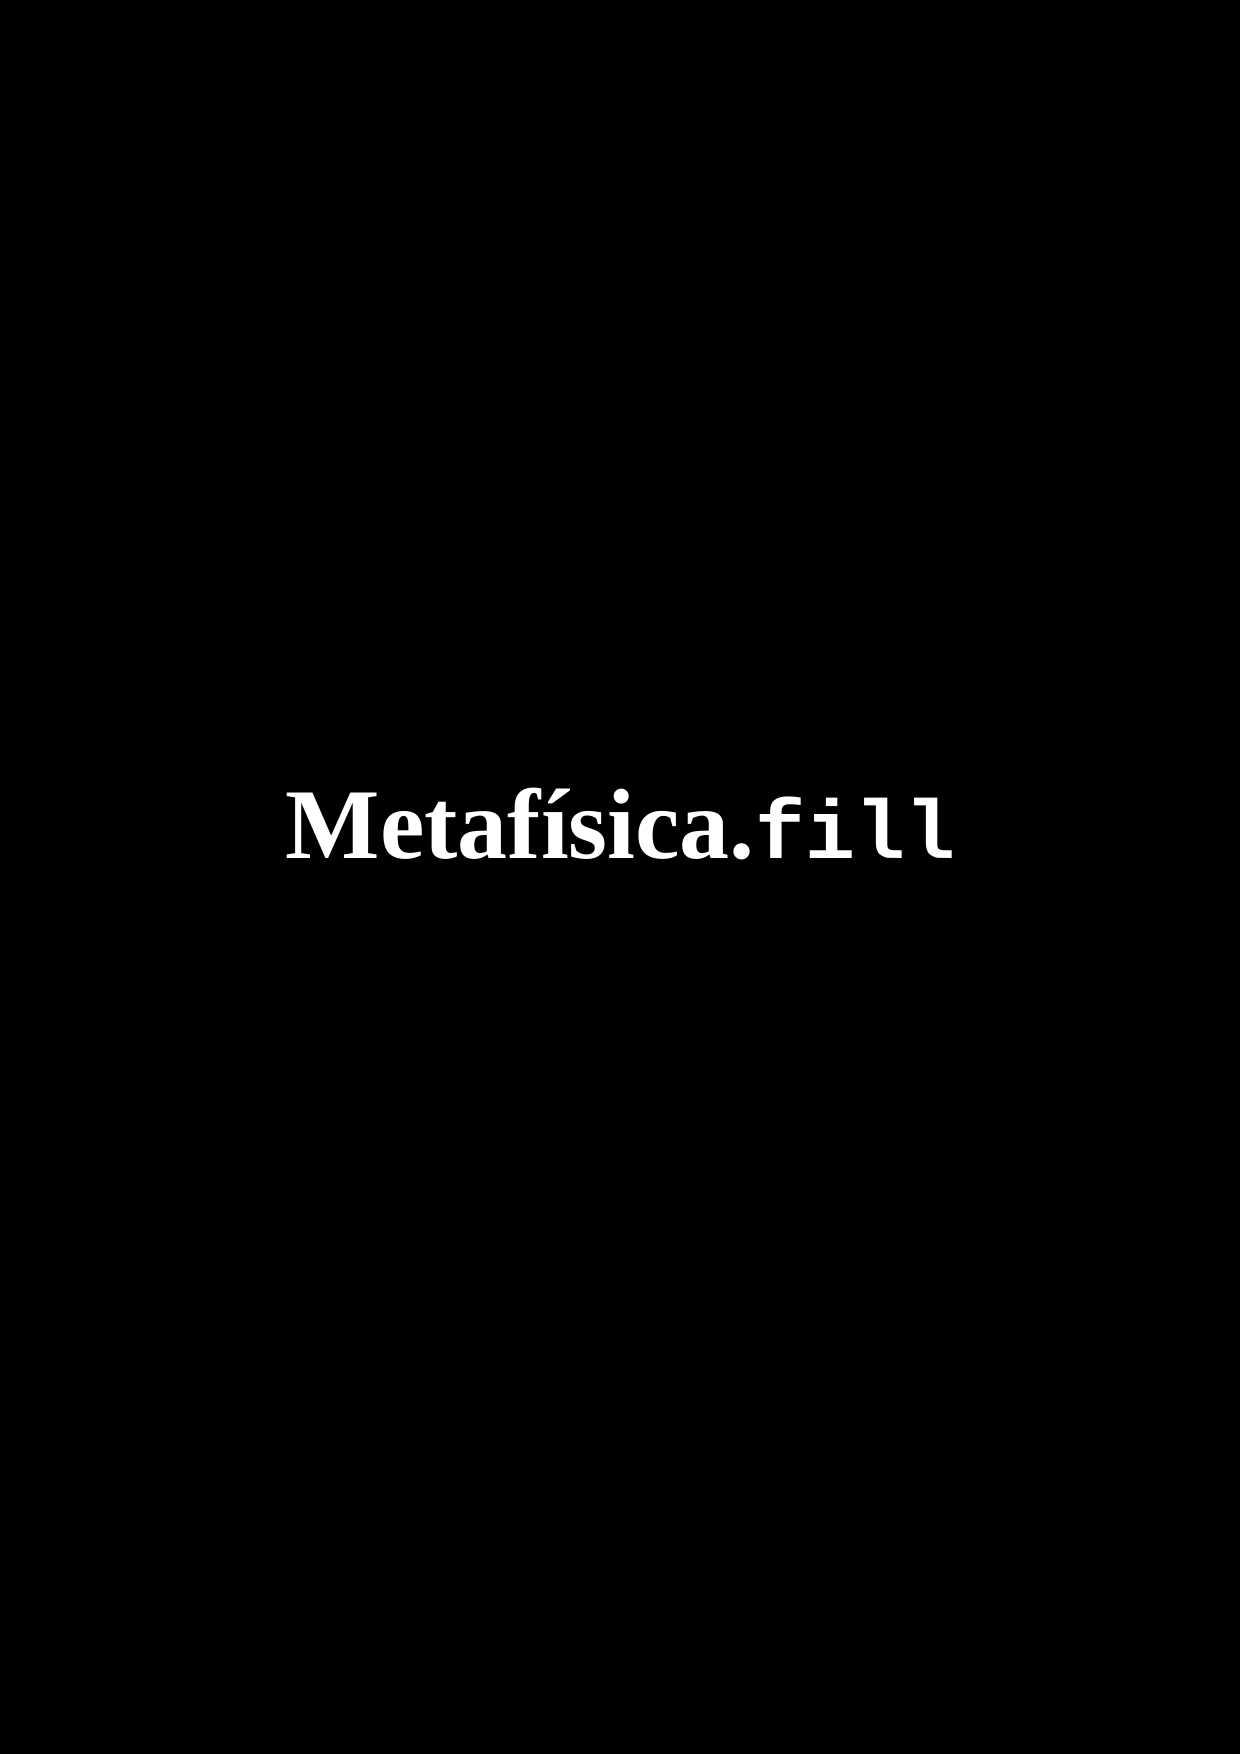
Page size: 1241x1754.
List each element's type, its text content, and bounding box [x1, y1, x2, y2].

subtitle Metafísica.fill [59, 765, 1181, 884]
